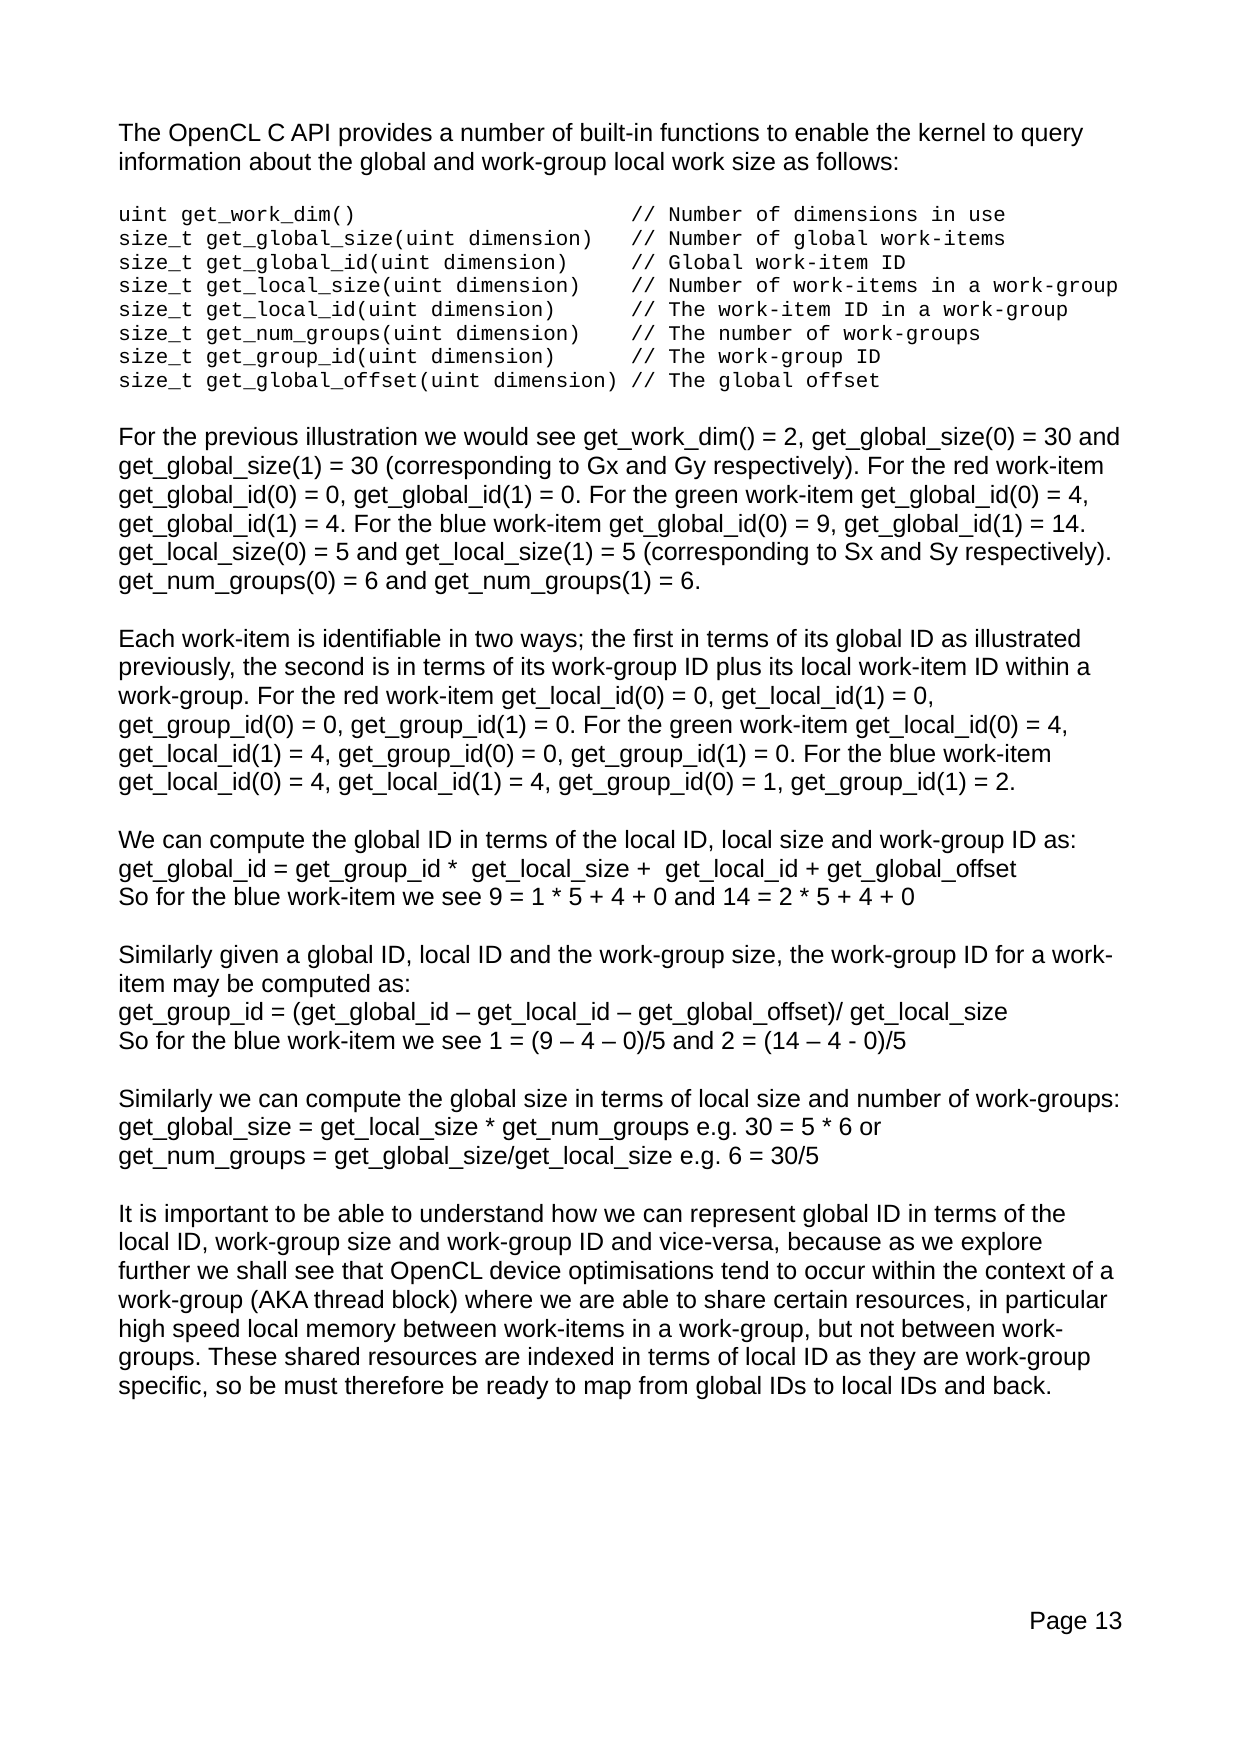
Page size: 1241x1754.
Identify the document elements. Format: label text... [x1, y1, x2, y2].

text get_group_id = (get_global_id – get_local_id – get_global_offset)/ get_local_size [118, 997, 1122, 1026]
text We can compute the global ID in terms of the local ID, local size and work-group ID as: [118, 825, 1122, 853]
text It is important to be able to understand how we can represent global ID in terms of the local ID, work-group size and work-group ID and vice-versa, because as we explore further we shall see that OpenCL device optimisations tend to occur within the context of a work-group (AKA thread block) where we are able to share certain resources, in particular high speed local memory between work-items in a work-group, but not between work-groups. These shared resources are indexed in terms of local ID as they are work-group specific, so be must therefore be ready to map from global IDs to local IDs and back. [118, 1198, 1122, 1400]
text get_global_id = get_group_id * get_local_size + get_local_id + get_global_offset [118, 853, 1122, 882]
text Similarly we can compute the global size in terms of local size and number of work-groups: [118, 1083, 1122, 1112]
text get_num_groups = get_global_size/get_local_size e.g. 6 = 30/5 [118, 1141, 1122, 1170]
text size_t get_group_id(uint dimension) // The work-group ID [118, 346, 1122, 370]
text The OpenCL C API provides a number of built-in functions to enable the kernel to query information about the global and work-group local work size as follows: [118, 118, 1122, 176]
text size_t get_global_offset(uint dimension) // The global offset [118, 370, 1122, 393]
text size_t get_local_size(uint dimension) // Number of work-items in a work-group [118, 275, 1122, 299]
text size_t get_num_groups(uint dimension) // The number of work-groups [118, 323, 1122, 346]
text Each work-item is identifiable in two ways; the first in terms of its global ID as illustrated previously, the second is in terms of its work-group ID plus its local work-item ID within a work-group. For the red work-item get_local_id(0) = 0, get_local_id(1) = 0, get_group_id(0) = 0, get_group_id(1) = 0. For the green work-item get_local_id(0) = 4, get_local_id(1) = 4, get_group_id(0) = 0, get_group_id(1) = 0. For the blue work-item get_local_id(0) = 4, get_local_id(1) = 4, get_group_id(0) = 1, get_group_id(1) = 2. [118, 623, 1122, 796]
text get_num_groups(0) = 6 and get_num_groups(1) = 6. [118, 566, 1122, 595]
text So for the blue work-item we see 1 = (9 – 4 – 0)/5 and 2 = (14 – 4 - 0)/5 [118, 1026, 1122, 1055]
text uint get_work_dim() // Number of dimensions in use [118, 204, 1122, 228]
text size_t get_local_id(uint dimension) // The work-item ID in a work-group [118, 299, 1122, 323]
text For the previous illustration we would see get_work_dim() = 2, get_global_size(0) = 30 and get_global_size(1) = 30 (corresponding to Gx and Gy respectively). For the red work-item get_global_id(0) = 0, get_global_id(1) = 0. For the green work-item get_global_id(0) = 4, get_global_id(1) = 4. For the blue work-item get_global_id(0) = 9, get_global_id(1) = 14. get_local_size(0) = 5 and get_local_size(1) = 5 (corresponding to Sx and Sy respectively). [118, 422, 1122, 566]
text So for the blue work-item we see 9 = 1 * 5 + 4 + 0 and 14 = 2 * 5 + 4 + 0 [118, 882, 1122, 911]
text Similarly given a global ID, local ID and the work-group size, the work-group ID for a work-item may be computed as: [118, 940, 1122, 997]
text size_t get_global_size(uint dimension) // Number of global work-items [118, 228, 1122, 252]
text get_global_size = get_local_size * get_num_groups e.g. 30 = 5 * 6 or [118, 1112, 1122, 1141]
text size_t get_global_id(uint dimension) // Global work-item ID [118, 252, 1122, 275]
